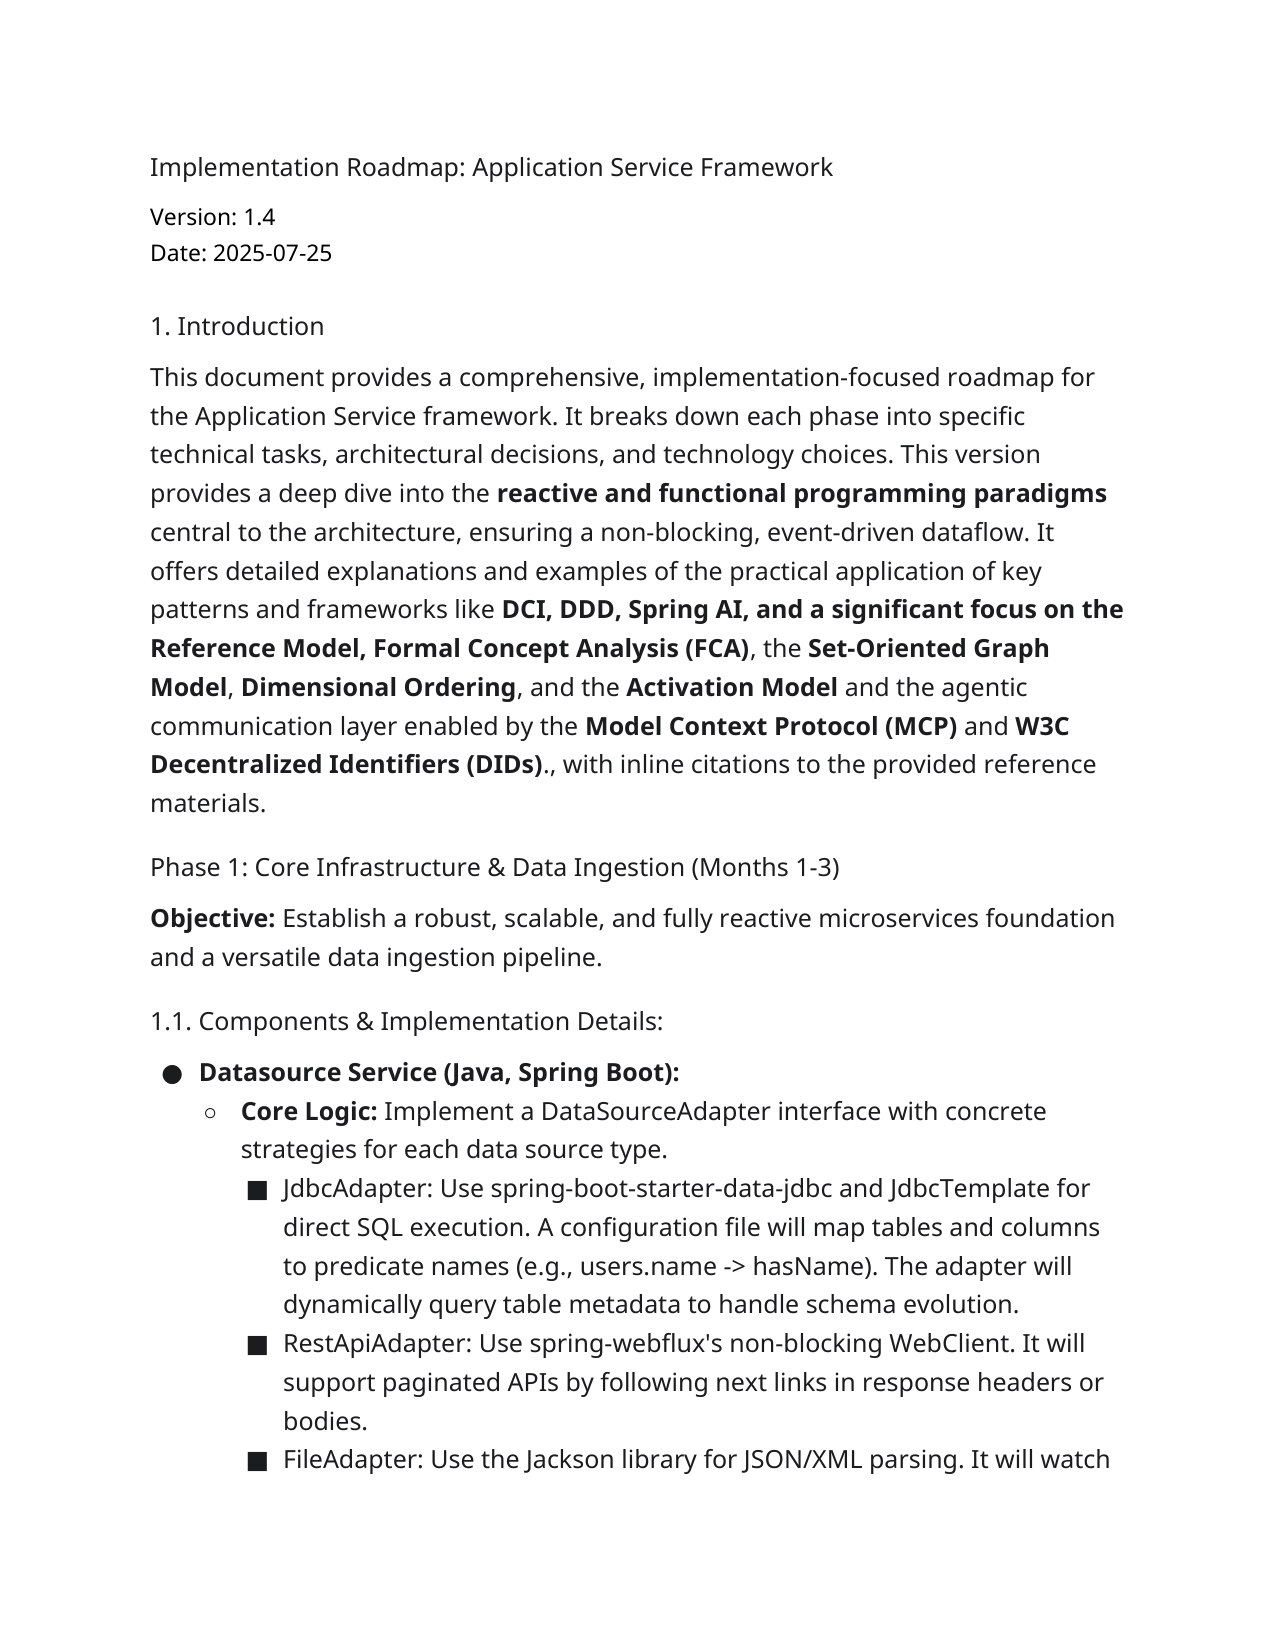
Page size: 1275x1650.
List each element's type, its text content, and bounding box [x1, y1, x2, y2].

subtitle Implementation Roadmap: Application Service Framework [150, 150, 1125, 184]
list JdbcAdapter: Use spring-boot-starter-data-jdbc and JdbcTemplate for direct SQL execution. A configuration file will map tables and columns to predicate names (e.g., users.name -> hasName). The adapter will dynamically query table metadata to handle schema evolution. [245, 1171, 1125, 1321]
list RestApiAdapter: Use spring-webflux's non-blocking WebClient. It will support paginated APIs by following next links in response headers or bodies. [245, 1326, 1125, 1437]
text Date: 2025-07-25 [150, 237, 1125, 268]
subtitle 1. Introduction [150, 308, 1125, 342]
text Version: 1.4 [150, 201, 1125, 232]
subtitle 1.1. Components & Implementation Details: [150, 1003, 1125, 1037]
list Datasource Service (Java, Spring Boot): [161, 1054, 1125, 1088]
text This document provides a comprehensive, implementation-focused roadmap for the Application Service framework. It breaks down each phase into specific technical tasks, architectural decisions, and technology choices. This version provides a deep dive into the reactive and functional programming paradigms central to the architecture, ensuring a non-blocking, event-driven dataflow. It offers detailed explanations and examples of the practical application of key patterns and frameworks like DCI, DDD, Spring AI, and a significant focus on the Reference Model, Formal Concept Analysis (FCA), the Set-Oriented Graph Model, Dimensional Ordering, and the Activation Model and the agentic communication layer enabled by the Model Context Protocol (MCP) and W3C Decentralized Identifiers (DIDs)., with inline citations to the provided reference materials. [150, 359, 1125, 820]
list Core Logic: Implement a DataSourceAdapter interface with concrete strategies for each data source type. [203, 1093, 1125, 1166]
text Objective: Establish a robust, scalable, and fully reactive microservices foundation and a versatile data ingestion pipeline. [150, 901, 1125, 973]
subtitle Phase 1: Core Infrastructure & Data Ingestion (Months 1-3) [150, 849, 1125, 883]
list FileAdapter: Use the Jackson library for JSON/XML parsing. It will watch [245, 1442, 1125, 1476]
